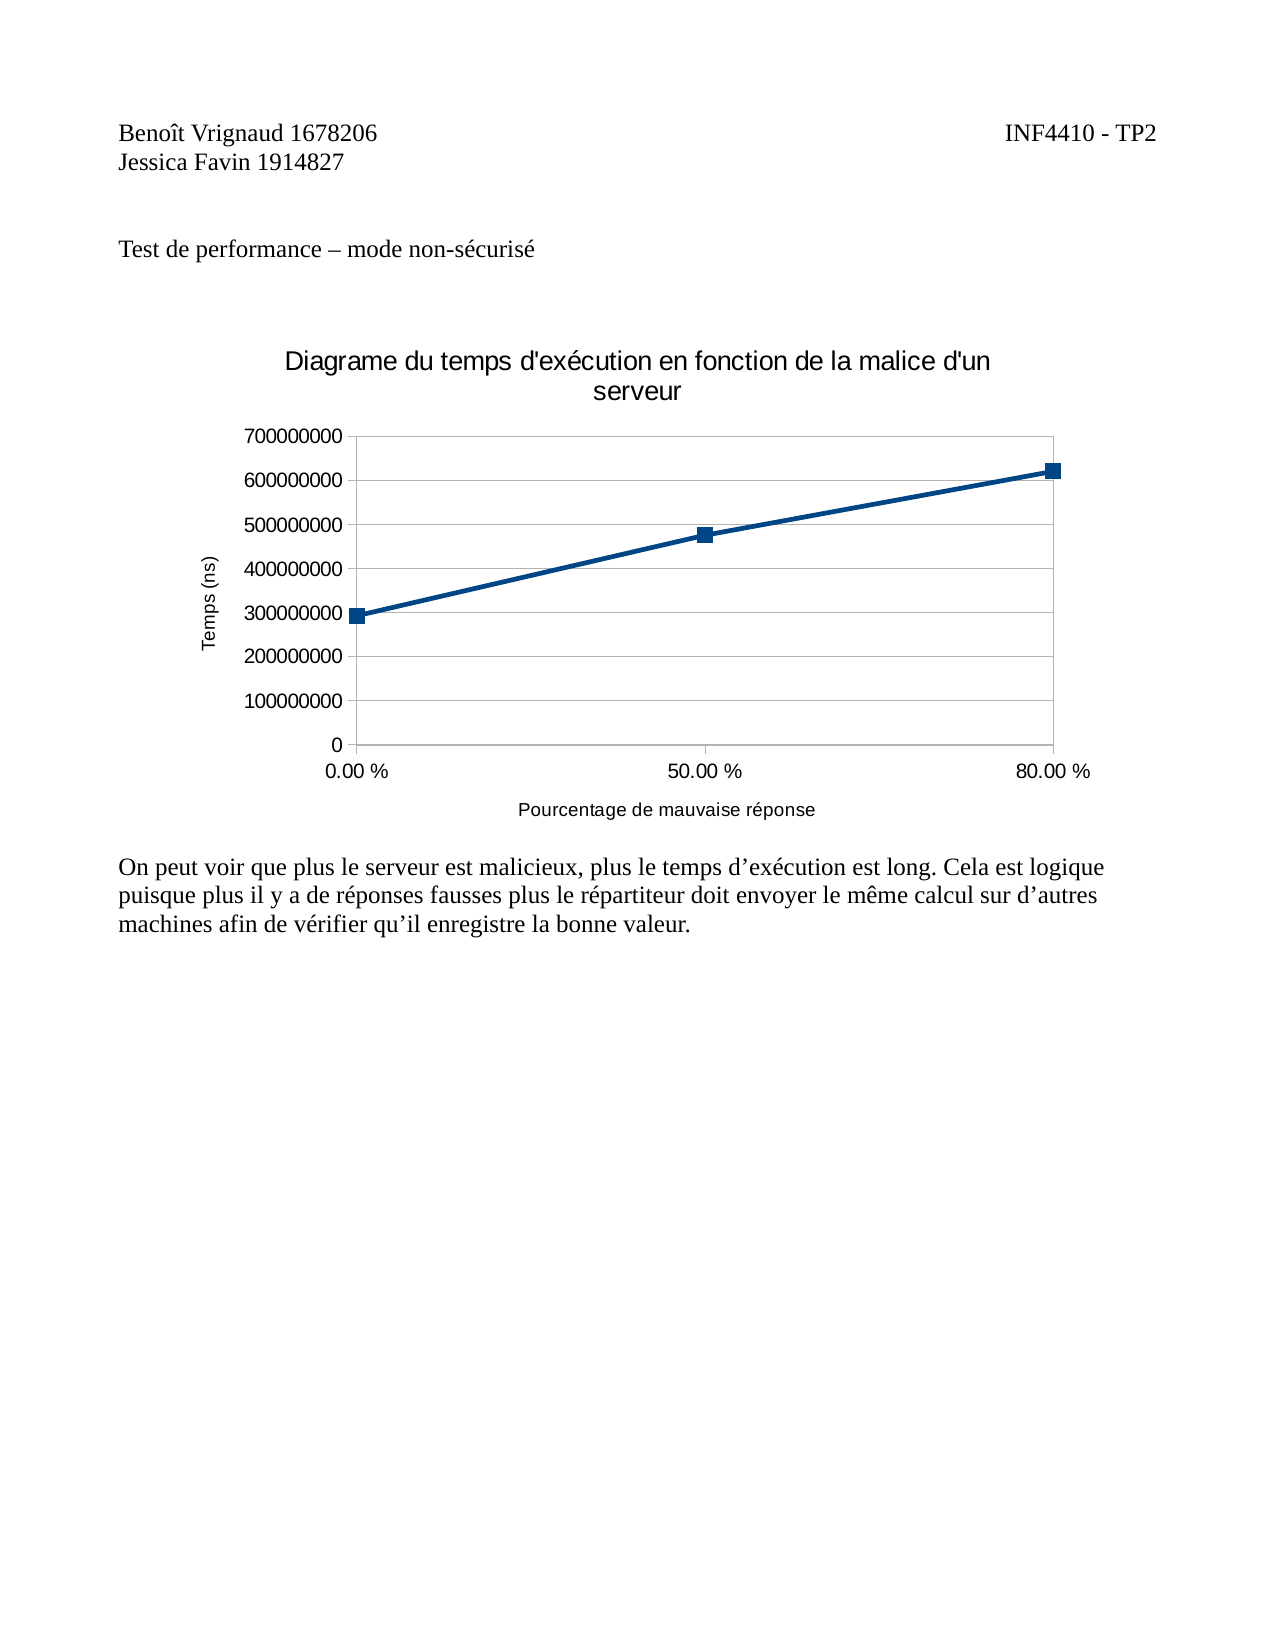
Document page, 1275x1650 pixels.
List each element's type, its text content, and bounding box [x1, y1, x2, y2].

text Test de performance – mode non-sécurisé [118, 234, 1157, 263]
text On peut voir que plus le serveur est malicieux, plus le temps d’exécution est long. Cela est logique puisque plus il y a de réponses fausses plus le répartiteur doit envoyer le même calcul sur d’autres machines afin de vérifier qu’il enregistre la bonne valeur. [118, 320, 1157, 938]
